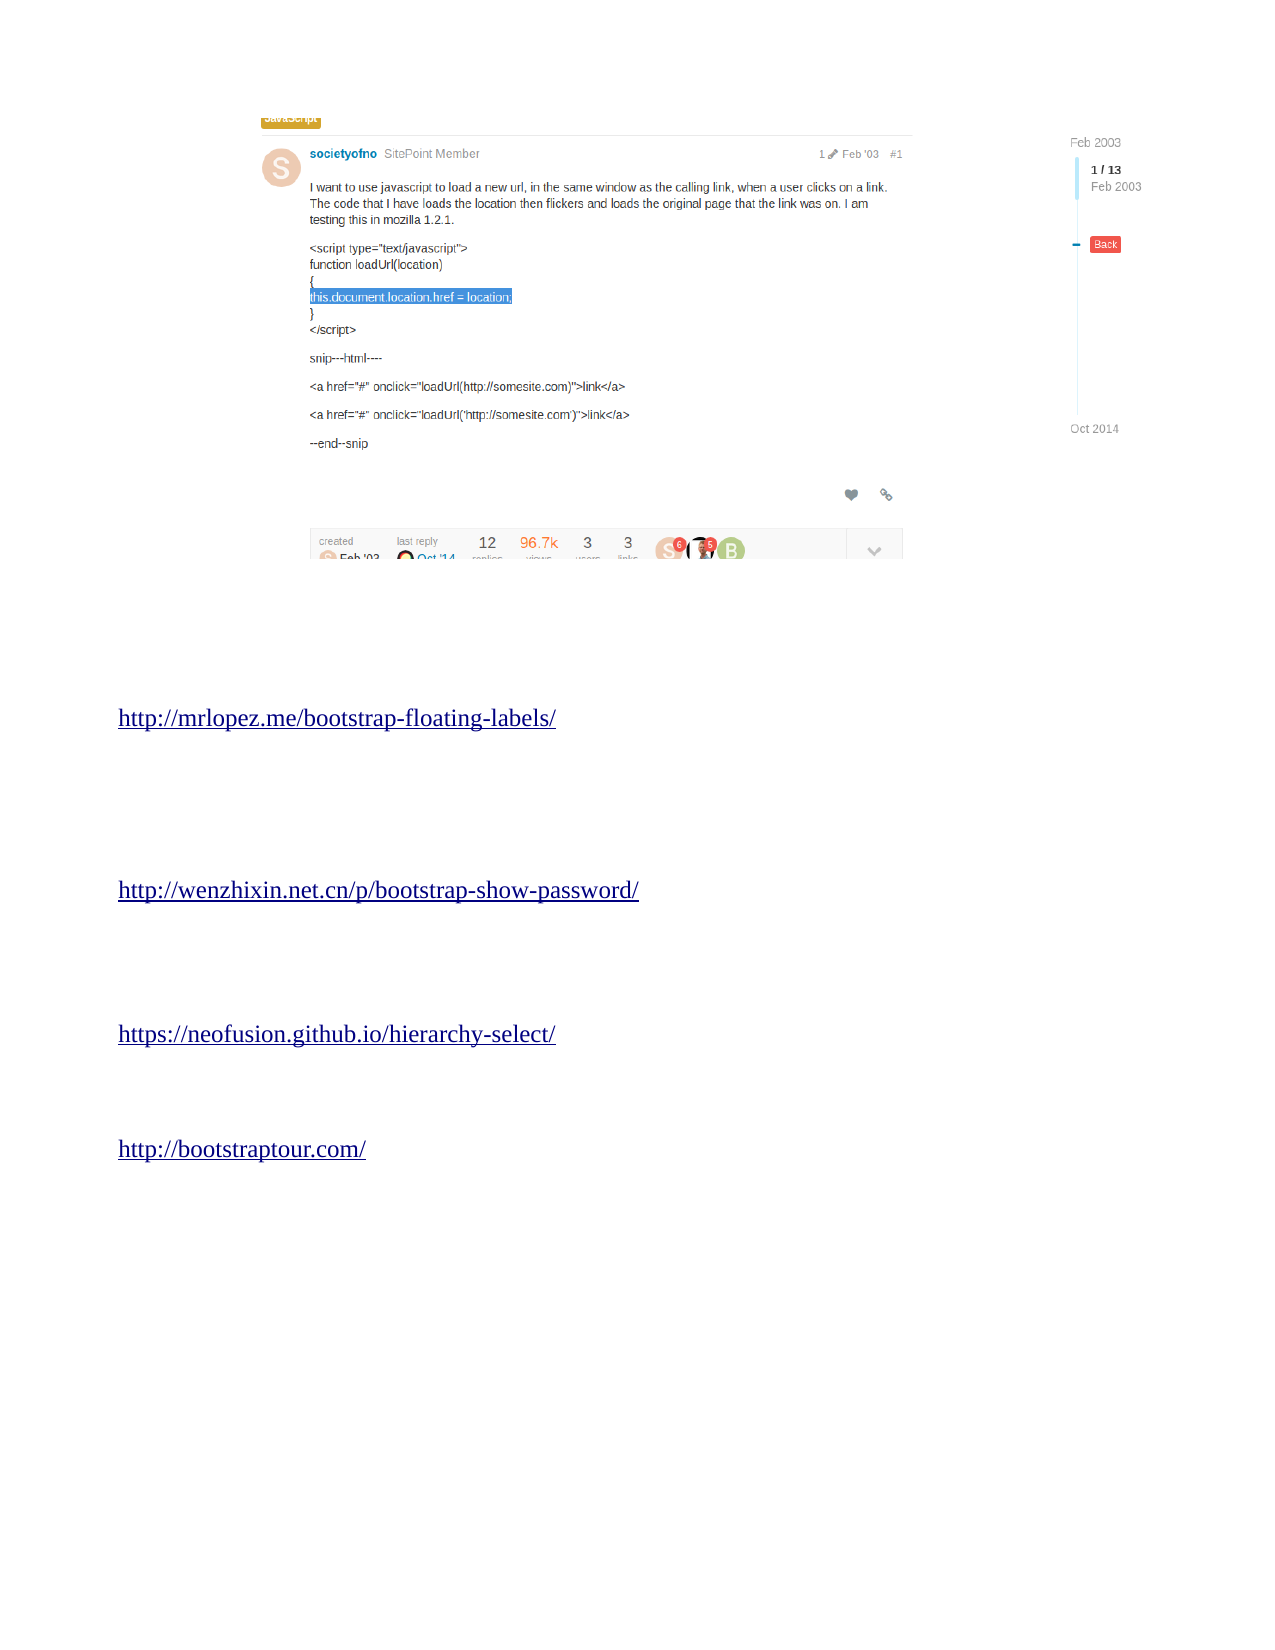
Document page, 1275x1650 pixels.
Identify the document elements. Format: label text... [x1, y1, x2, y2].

text https://neofusion.github.io/hierarchy-select/ [118, 1019, 1157, 1048]
text http://bootstraptour.com/ [118, 1134, 1157, 1163]
text http://wenzhixin.net.cn/p/bootstrap-show-password/ [118, 875, 1157, 904]
text http://mrlopez.me/bootstrap-floating-labels/ [118, 703, 1157, 731]
picture [118, 118, 1157, 559]
